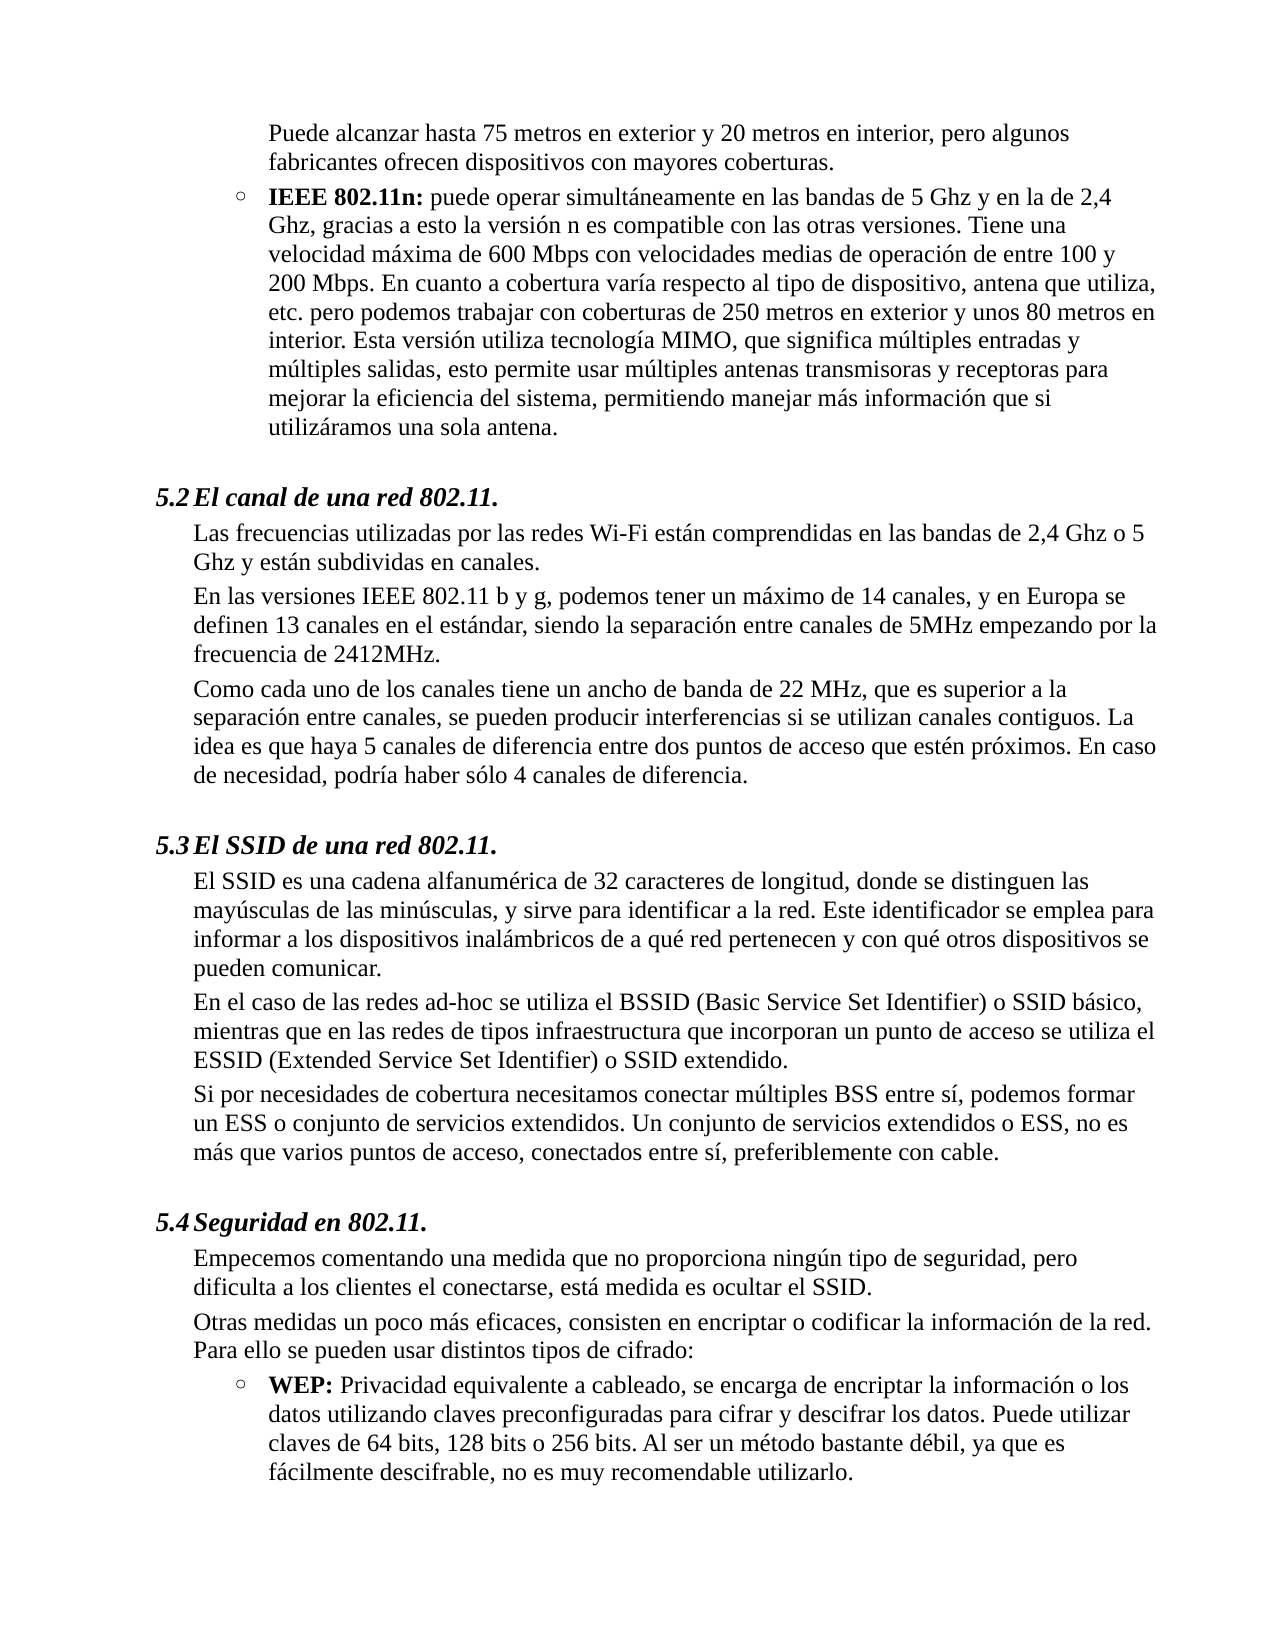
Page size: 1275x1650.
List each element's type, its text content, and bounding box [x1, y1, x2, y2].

list En el caso de las redes ad-hoc se utiliza el BSSID (Basic Service Set Identifier) o SSID básico, mientras que en las redes de tipos infraestructura que incorporan un punto de acceso se utiliza el ESSID (Extended Service Set Identifier) o SSID extendido. [156, 987, 1157, 1073]
list Las frecuencias utilizadas por las redes Wi-Fi están comprendidas en las bandas de 2,4 Ghz o 5 Ghz y están subdividas en canales. [156, 518, 1157, 576]
list Otras medidas un poco más eficaces, consisten en encriptar o codificar la información de la red. Para ello se pueden usar distintos tipos de cifrado: [156, 1307, 1157, 1364]
list Empecemos comentando una medida que no proporciona ningún tipo de seguridad, pero dificulta a los clientes el conectarse, está medida es ocultar el SSID. [156, 1243, 1157, 1301]
list En las versiones IEEE 802.11 b y g, podemos tener un máximo de 14 canales, y en Europa se definen 13 canales en el estándar, siendo la separación entre canales de 5MHz empezando por la frecuencia de 2412MHz. [156, 581, 1157, 668]
list Si por necesidades de cobertura necesitamos conectar múltiples BSS entre sí, podemos formar un ESS o conjunto de servicios extendidos. Un conjunto de servicios extendidos o ESS, no es más que varios puntos de acceso, conectados entre sí, preferiblemente con cable. [156, 1079, 1157, 1166]
list El SSID de una red 802.11. [156, 829, 1157, 860]
list IEEE 802.11n: puede operar simultáneamente en las bandas de 5 Ghz y en la de 2,4 Ghz, gracias a esto la versión n es compatible con las otras versiones. Tiene una velocidad máxima de 600 Mbps con velocidades medias de operación de entre 100 y 200 Mbps. En cuanto a cobertura varía respecto al tipo de dispositivo, antena que utiliza, etc. pero podemos trabajar con coberturas de 250 metros en exterior y unos 80 metros en interior. Esta versión utiliza tecnología MIMO, que significa múltiples entradas y múltiples salidas, esto permite usar múltiples antenas transmisoras y receptoras para mejorar la eficiencia del sistema, permitiendo manejar más información que si utilizáramos una sola antena. [231, 182, 1157, 440]
list El SSID es una cadena alfanumérica de 32 caracteres de longitud, donde se distinguen las mayúsculas de las minúsculas, y sirve para identificar a la red. Este identificador se emplea para informar a los dispositivos inalámbricos de a qué red pertenecen y con qué otros dispositivos se pueden comunicar. [156, 866, 1157, 981]
list WEP: Privacidad equivalente a cableado, se encarga de encriptar la información o los datos utilizando claves preconfiguradas para cifrar y descifrar los datos. Puede utilizar claves de 64 bits, 128 bits o 256 bits. Al ser un método bastante débil, ya que es fácilmente descifrable, no es muy recomendable utilizarlo. [231, 1370, 1157, 1485]
list Como cada uno de los canales tiene un ancho de banda de 22 MHz, que es superior a la separación entre canales, se pueden producir interferencias si se utilizan canales contiguos. La idea es que haya 5 canales de diferencia entre dos puntos de acceso que estén próximos. En caso de necesidad, podría haber sólo 4 canales de diferencia. [156, 674, 1157, 789]
list Puede alcanzar hasta 75 metros en exterior y 20 metros en interior, pero algunos fabricantes ofrecen dispositivos con mayores coberturas. [231, 118, 1157, 176]
list Seguridad en 802.11. [156, 1206, 1157, 1237]
list El canal de una red 802.11. [156, 481, 1157, 512]
